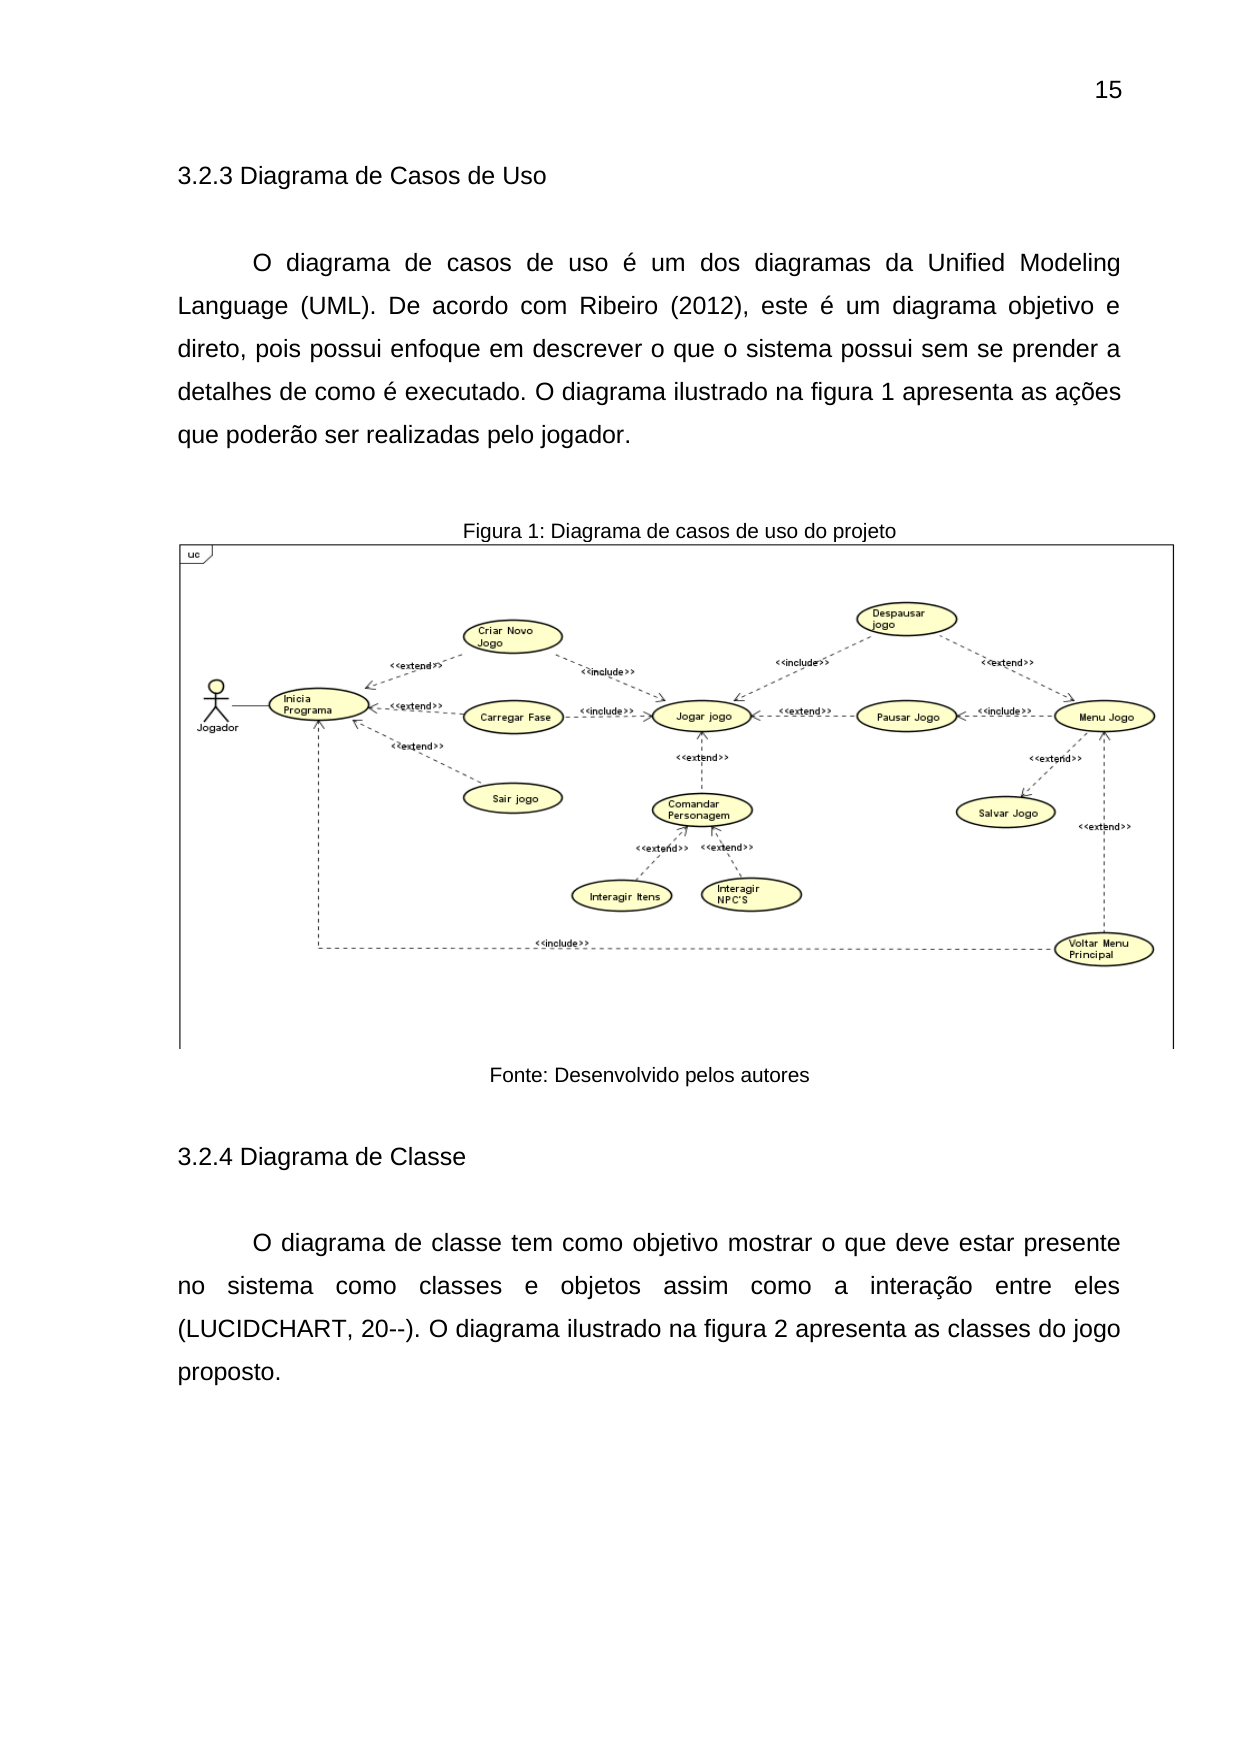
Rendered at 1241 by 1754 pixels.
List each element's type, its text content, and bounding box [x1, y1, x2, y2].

text O diagrama de casos de uso é um dos diagramas da Unified Modeling Language (UML). De acordo com Ribeiro (2012), este é um diagrama objetivo e direto, pois possui enfoque em descrever o que o sistema possui sem se prender a detalhes de como é executado. O diagrama ilustrado na figura 1 apresenta as ações que poderão ser realizadas pelo jogador. [177, 247, 1122, 449]
subtitle 3.2.3 Diagrama de Casos de Uso [177, 161, 1122, 190]
text O diagrama de classe tem como objetivo mostrar o que deve estar presente no sistema como classes e objetos assim como a interação entre eles (LUCIDCHART, 20--). O diagrama ilustrado na figura 2 apresenta as classes do jogo proposto. [177, 1228, 1122, 1386]
text Figura 1: Diagrama de casos de uso do projeto [177, 519, 1182, 542]
subtitle 3.2.4 Diagrama de Classe [177, 1142, 1122, 1171]
text Fonte: Desenvolvido pelos autores [177, 1063, 1122, 1087]
